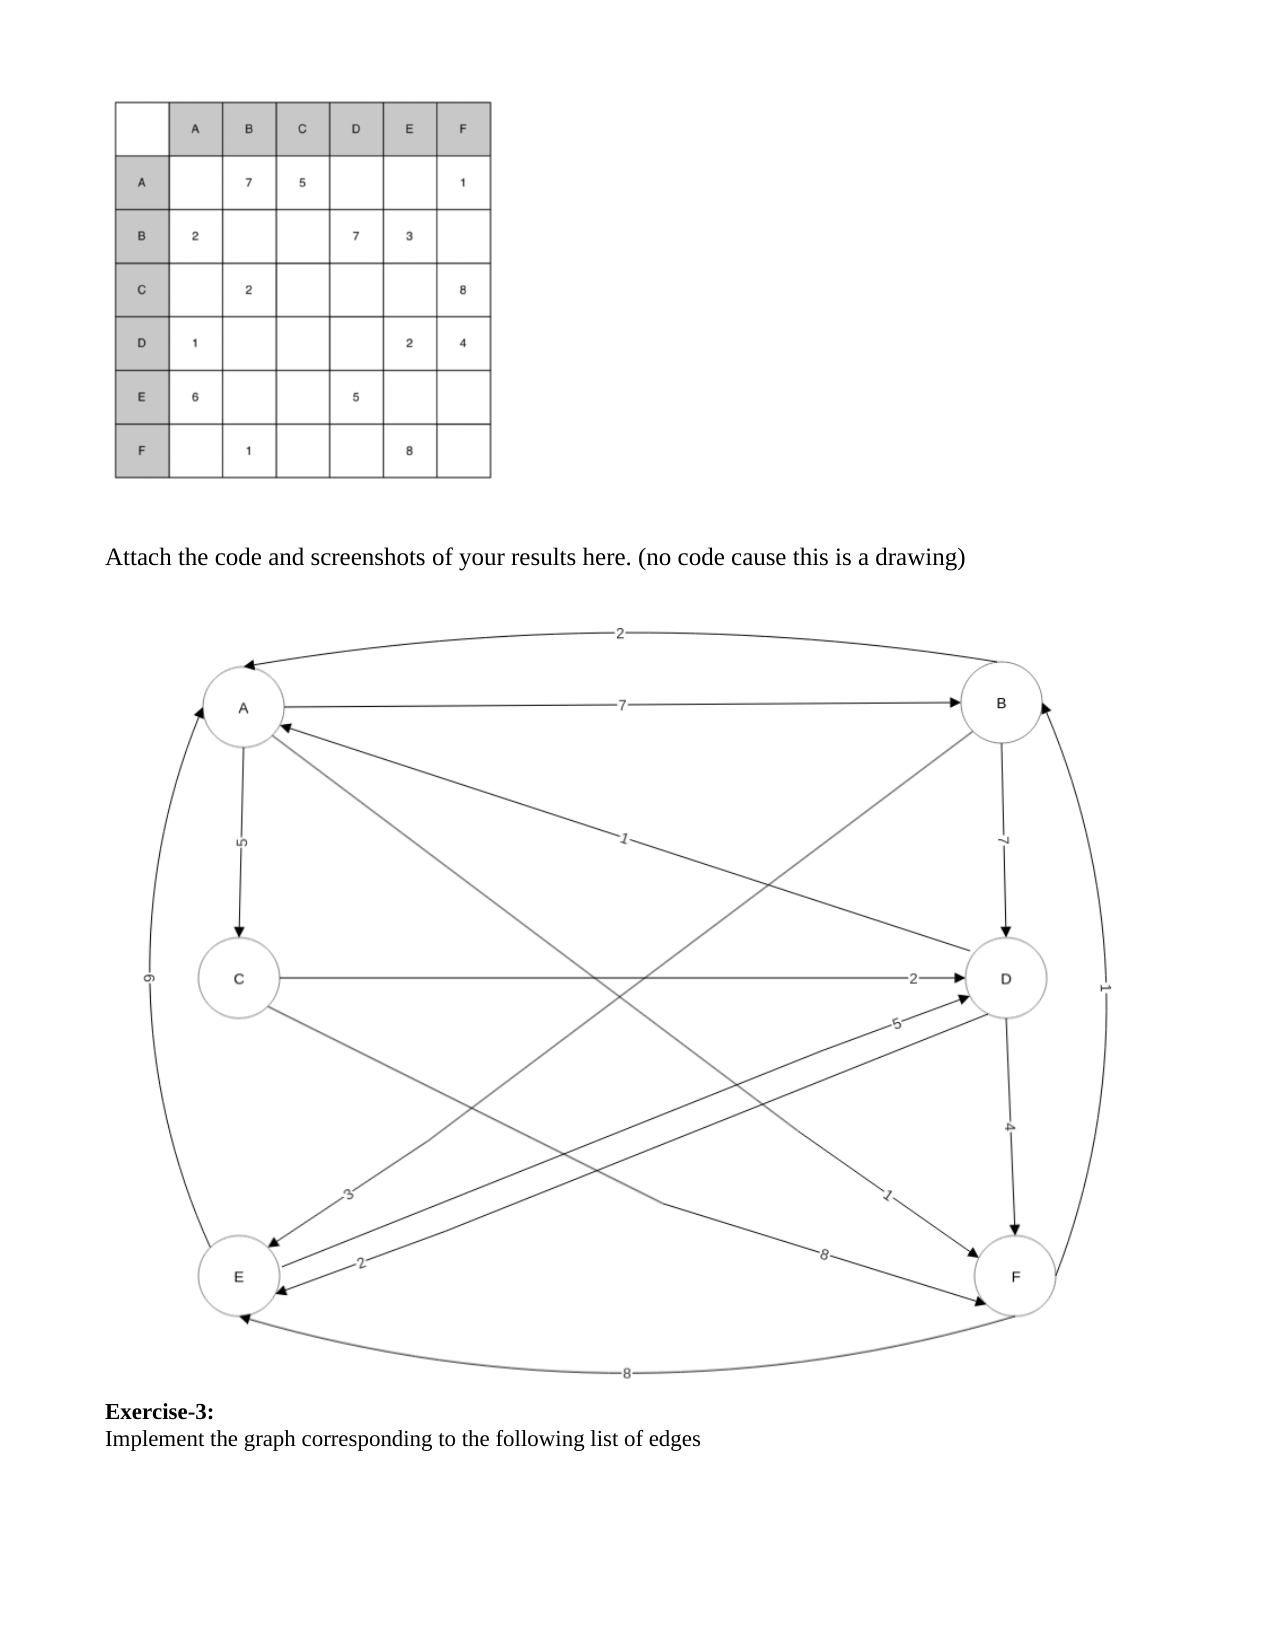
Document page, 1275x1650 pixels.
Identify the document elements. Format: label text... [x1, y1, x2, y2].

picture [106, 601, 1172, 1399]
text Attach the code and screenshots of your results here. (no code cause this is a drawing) [105, 542, 1170, 570]
text Exercise-3: [105, 601, 1170, 1424]
text Implement the graph corresponding to the following list of edges [105, 1424, 1170, 1451]
picture [105, 86, 514, 485]
